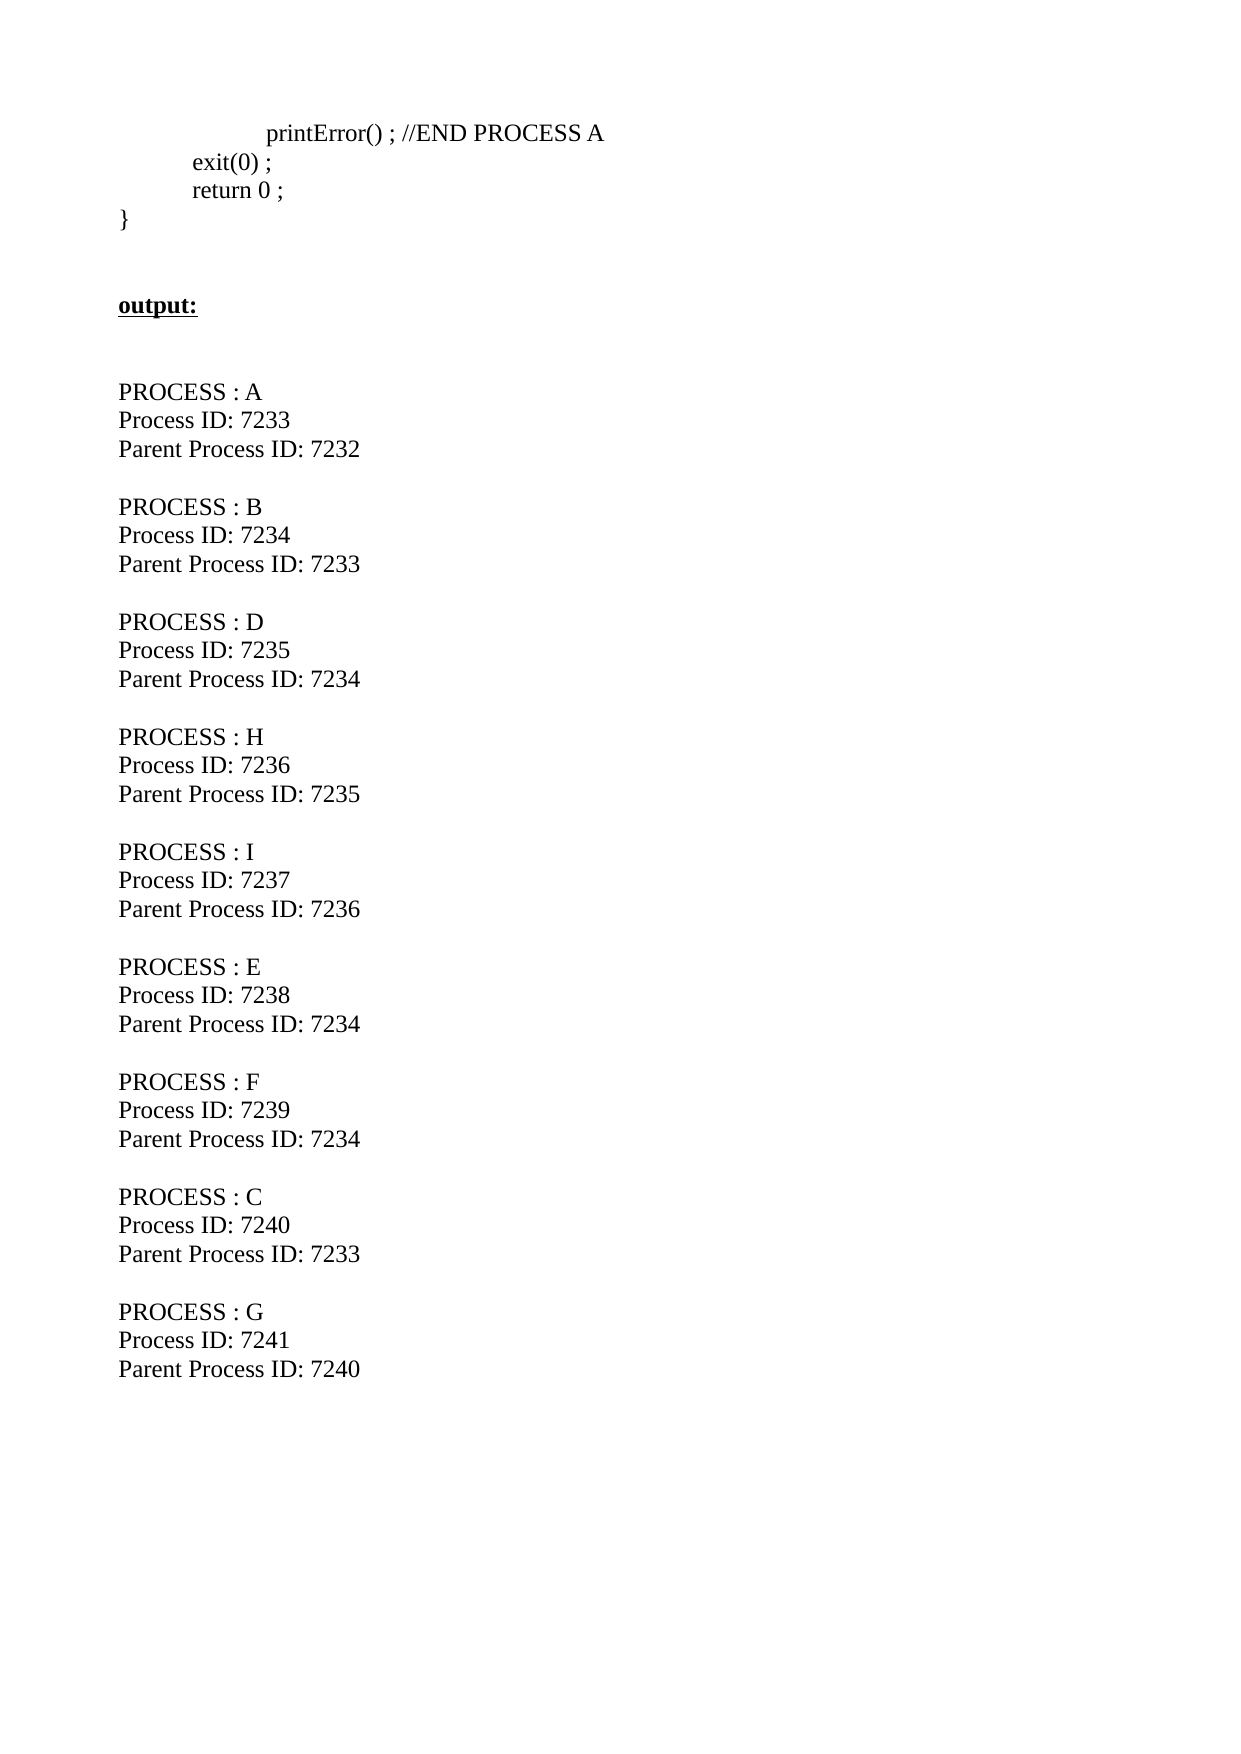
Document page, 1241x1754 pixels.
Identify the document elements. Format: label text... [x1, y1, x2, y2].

text PROCESS : F [118, 1067, 1122, 1096]
text Process ID: 7241 [118, 1326, 1122, 1354]
text Process ID: 7234 [118, 521, 1122, 549]
text Parent Process ID: 7240 [118, 1354, 1122, 1383]
text Parent Process ID: 7234 [118, 664, 1122, 693]
text return 0 ; [118, 176, 1122, 204]
text Parent Process ID: 7236 [118, 894, 1122, 923]
text Parent Process ID: 7233 [118, 1239, 1122, 1268]
text PROCESS : A [118, 377, 1122, 406]
text output: [118, 291, 1122, 319]
text Parent Process ID: 7235 [118, 779, 1122, 808]
text PROCESS : D [118, 607, 1122, 636]
text PROCESS : H [118, 722, 1122, 751]
text Process ID: 7235 [118, 636, 1122, 664]
text Process ID: 7233 [118, 406, 1122, 434]
text Process ID: 7236 [118, 751, 1122, 779]
text Parent Process ID: 7233 [118, 549, 1122, 578]
text Parent Process ID: 7234 [118, 1009, 1122, 1038]
text printError() ; //END PROCESS A [118, 118, 1122, 147]
text Parent Process ID: 7234 [118, 1124, 1122, 1153]
text Process ID: 7240 [118, 1211, 1122, 1239]
text PROCESS : I [118, 837, 1122, 866]
text PROCESS : G [118, 1297, 1122, 1326]
text Parent Process ID: 7232 [118, 434, 1122, 463]
text PROCESS : B [118, 492, 1122, 521]
text PROCESS : C [118, 1182, 1122, 1211]
text PROCESS : E [118, 952, 1122, 981]
text Process ID: 7239 [118, 1096, 1122, 1124]
text exit(0) ; [118, 147, 1122, 176]
text Process ID: 7238 [118, 981, 1122, 1009]
text } [118, 204, 1122, 233]
text Process ID: 7237 [118, 866, 1122, 894]
